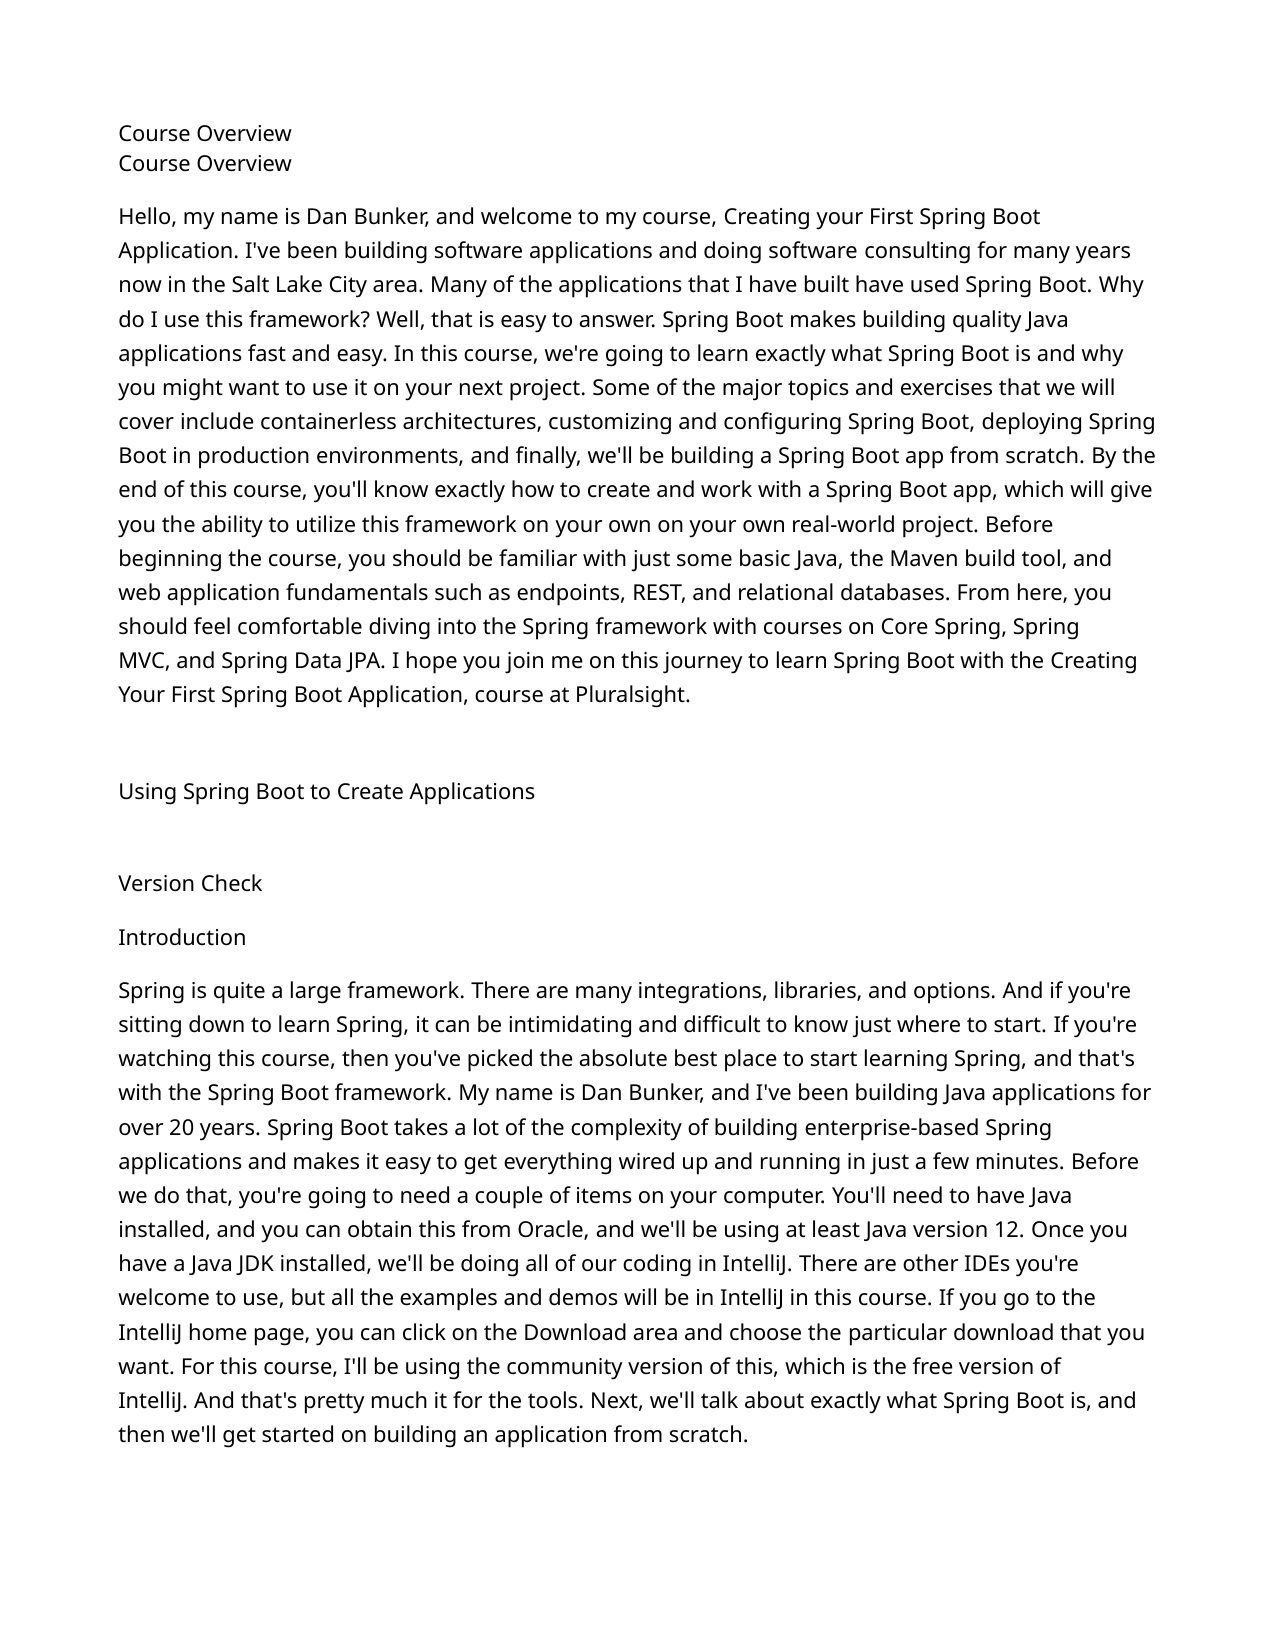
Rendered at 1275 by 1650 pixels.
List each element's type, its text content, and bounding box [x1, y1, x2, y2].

subtitle Version Check [118, 868, 1157, 898]
text Hello, my name is Dan Bunker, and welcome to my course, Creating your First Spring Boot Application. I've been building software applications and doing software consulting for many years now in the Salt Lake City area. Many of the applications that I have built have used Spring Boot. Why do I use this framework? Well, that is easy to answer. Spring Boot makes building quality Java applications fast and easy. In this course, we're going to learn exactly what Spring Boot is and why you might want to use it on your next project. Some of the major topics and exercises that we will cover include containerless architectures, customizing and configuring Spring Boot, deploying Spring Boot in production environments, and finally, we'll be building a Spring Boot app from scratch. By the end of this course, you'll know exactly how to create and work with a Spring Boot app, which will give you the ability to utilize this framework on your own on your own real-world project. Before beginning the course, you should be familiar with just some basic Java, the Maven build tool, and web application fundamentals such as endpoints, REST, and relational databases. From here, you should feel comfortable diving into the Spring framework with courses on Core Spring, Spring MVC, and Spring Data JPA. I hope you join me on this journey to learn Spring Boot with the Creating Your First Spring Boot Application, course at Pluralsight. [118, 201, 1157, 709]
subtitle Using Spring Boot to Create Applications [118, 776, 1157, 806]
subtitle Introduction [118, 922, 1157, 951]
text Spring is quite a large framework. There are many integrations, libraries, and options. And if you're sitting down to learn Spring, it can be intimidating and difficult to know just where to start. If you're watching this course, then you've picked the absolute best place to start learning Spring, and that's with the Spring Boot framework. My name is Dan Bunker, and I've been building Java applications for over 20 years. Spring Boot takes a lot of the complexity of building enterprise-based Spring applications and makes it easy to get everything wired up and running in just a few minutes. Before we do that, you're going to need a couple of items on your computer. You'll need to have Java installed, and you can obtain this from Oracle, and we'll be using at least Java version 12. Once you have a Java JDK installed, we'll be doing all of our coding in IntelliJ. There are other IDEs you're welcome to use, but all the examples and demos will be in IntelliJ in this course. If you go to the IntelliJ home page, you can click on the Download area and choose the particular download that you want. For this course, I'll be using the community version of this, which is the free version of IntelliJ. And that's pretty much it for the tools. Next, we'll talk about exactly what Spring Boot is, and then we'll get started on building an application from scratch. [118, 975, 1157, 1449]
subtitle Course Overview [118, 148, 1157, 178]
subtitle Course Overview [118, 118, 1157, 148]
